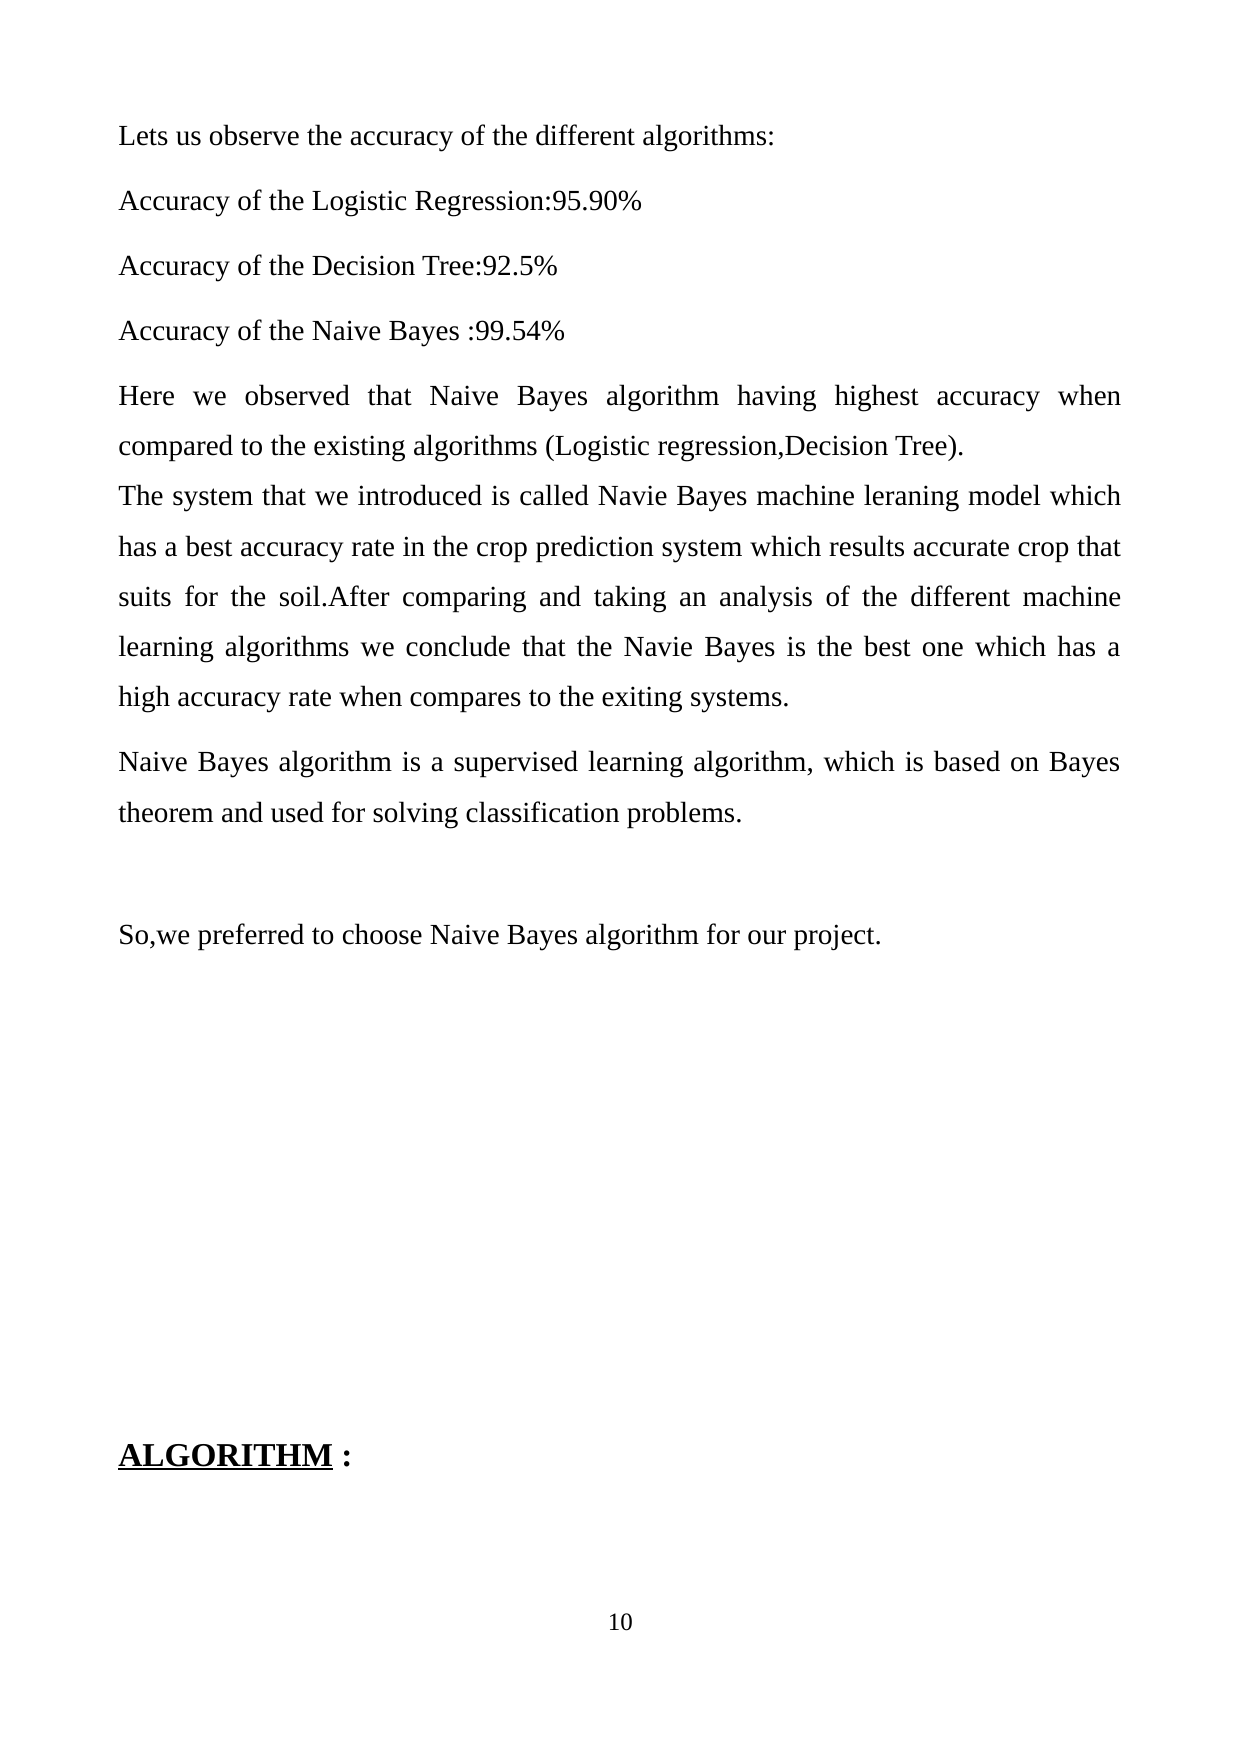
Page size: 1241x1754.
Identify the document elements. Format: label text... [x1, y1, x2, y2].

text Here we observed that Naive Bayes algorithm having highest accuracy when compared to the existing algorithms (Logistic regression,Decision Tree). [118, 378, 1122, 462]
text Accuracy of the Decision Tree:92.5% [118, 248, 1122, 281]
text Naive Bayes algorithm is a supervised learning algorithm, which is based on Bayes theorem and used for solving classification problems. [118, 744, 1122, 828]
text The system that we introduced is called Navie Bayes machine leraning model which has a best accuracy rate in the crop prediction system which results accurate crop that suits for the soil.After comparing and taking an analysis of the different machine learning algorithms we conclude that the Navie Bayes is the best one which has a high accuracy rate when compares to the exiting systems. [118, 478, 1122, 713]
text Accuracy of the Logistic Regression:95.90% [118, 183, 1122, 217]
text Lets us observe the accuracy of the different algorithms: [118, 118, 1122, 152]
text So,we preferred to choose Naive Bayes algorithm for our project. [118, 917, 1122, 951]
text ALGORITHM : [118, 1435, 1122, 1473]
text Accuracy of the Naive Bayes :99.54% [118, 313, 1122, 346]
